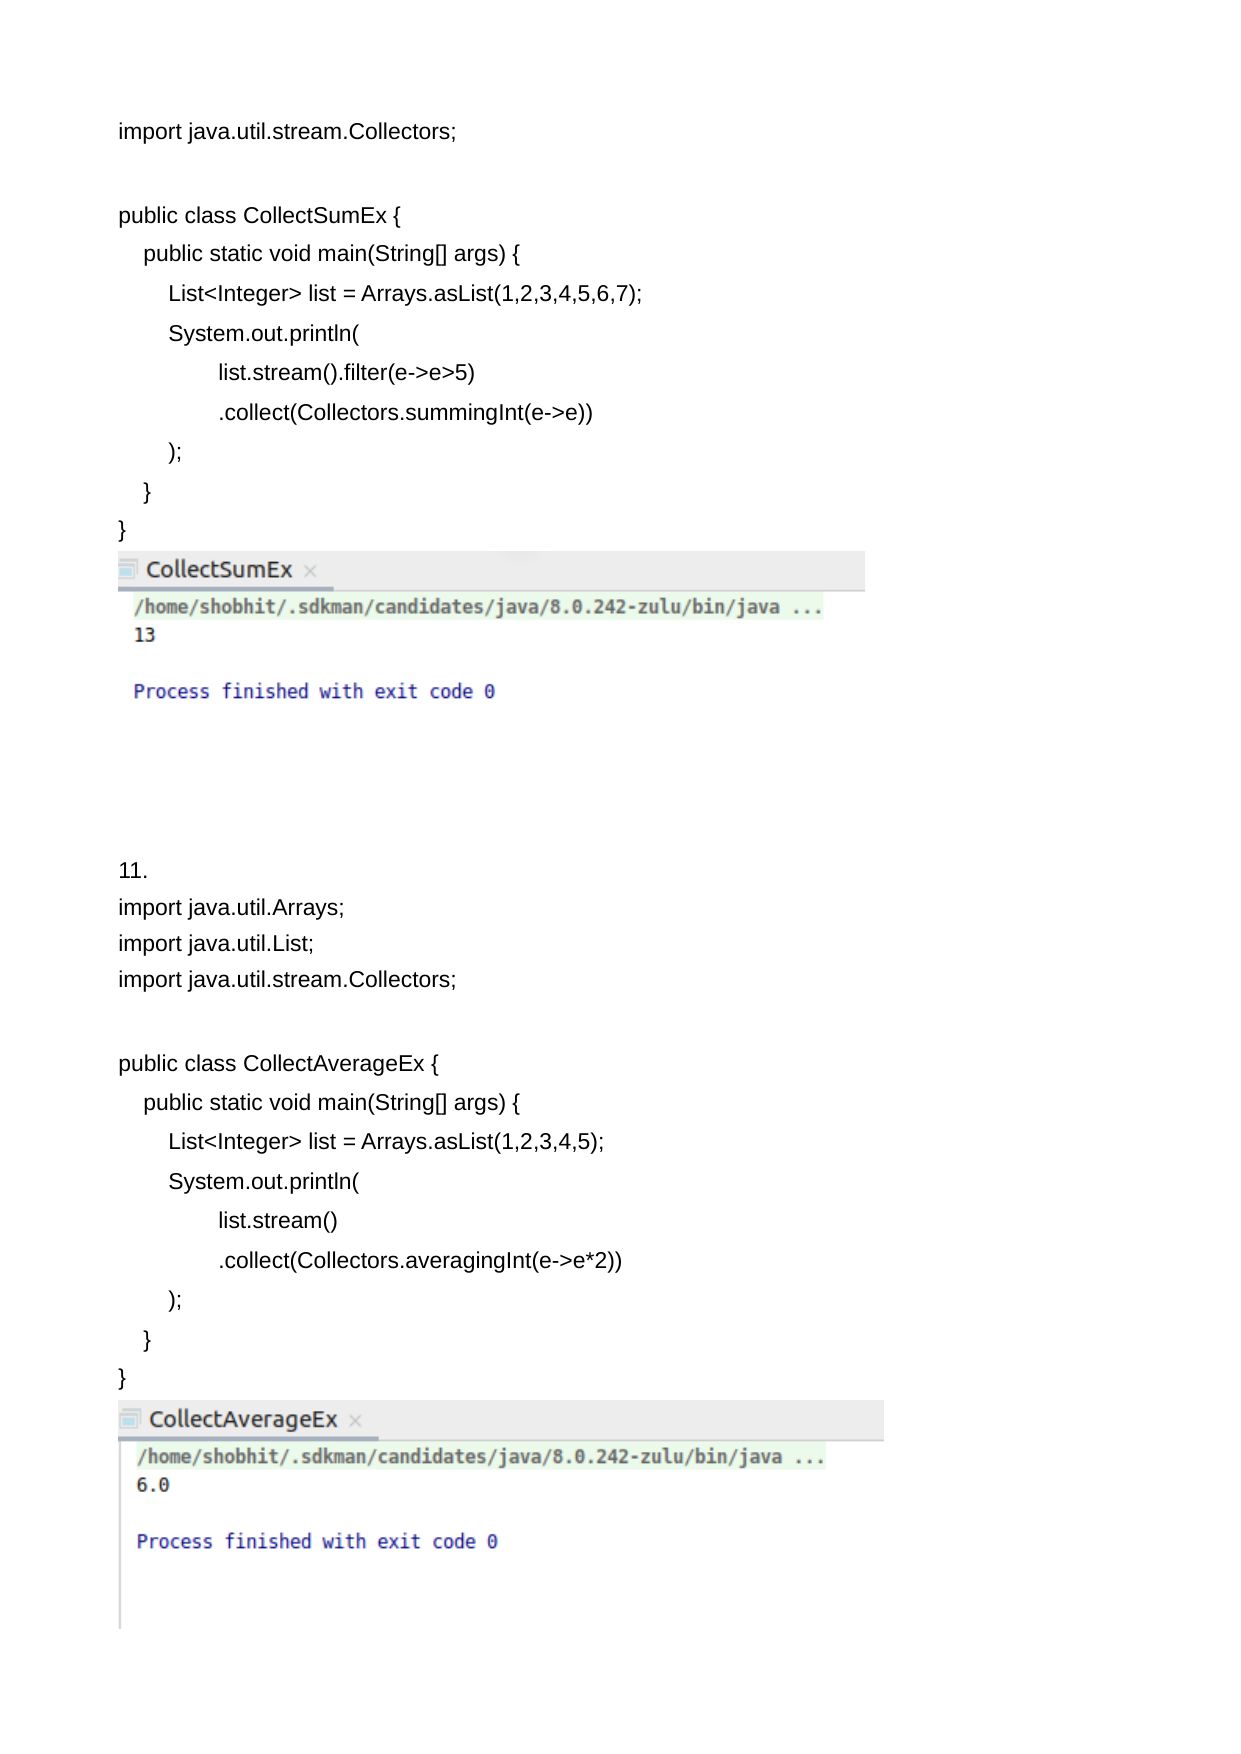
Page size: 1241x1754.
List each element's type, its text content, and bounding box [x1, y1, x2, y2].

text List<Integer> list = Arrays.asList(1,2,3,4,5,6,7); [118, 278, 1122, 307]
picture [118, 1400, 884, 1629]
text import java.util.stream.Collectors; [118, 118, 1122, 144]
text } [118, 516, 1122, 542]
text .collect(Collectors.summingInt(e->e)) [118, 397, 1122, 426]
text import java.util.List; [118, 930, 1122, 956]
text 11. [118, 857, 1122, 883]
text list.stream() [118, 1205, 1122, 1234]
text public class CollectAverageEx { [118, 1050, 1122, 1077]
text ); [118, 436, 1122, 465]
text list.stream().filter(e->e>5) [118, 357, 1122, 386]
text public class CollectSumEx { [118, 202, 1122, 228]
text ); [118, 1284, 1122, 1313]
text public static void main(String[] args) { [118, 1087, 1122, 1115]
text } [118, 1324, 1122, 1353]
text } [118, 476, 1122, 505]
text List<Integer> list = Arrays.asList(1,2,3,4,5); [118, 1126, 1122, 1155]
text System.out.println( [118, 1166, 1122, 1194]
text } [118, 1364, 1122, 1390]
text import java.util.Arrays; [118, 893, 1122, 920]
text import java.util.stream.Collectors; [118, 966, 1122, 993]
text public static void main(String[] args) { [118, 238, 1122, 267]
text .collect(Collectors.averagingInt(e->e*2)) [118, 1245, 1122, 1274]
picture [118, 551, 865, 799]
text System.out.println( [118, 318, 1122, 346]
